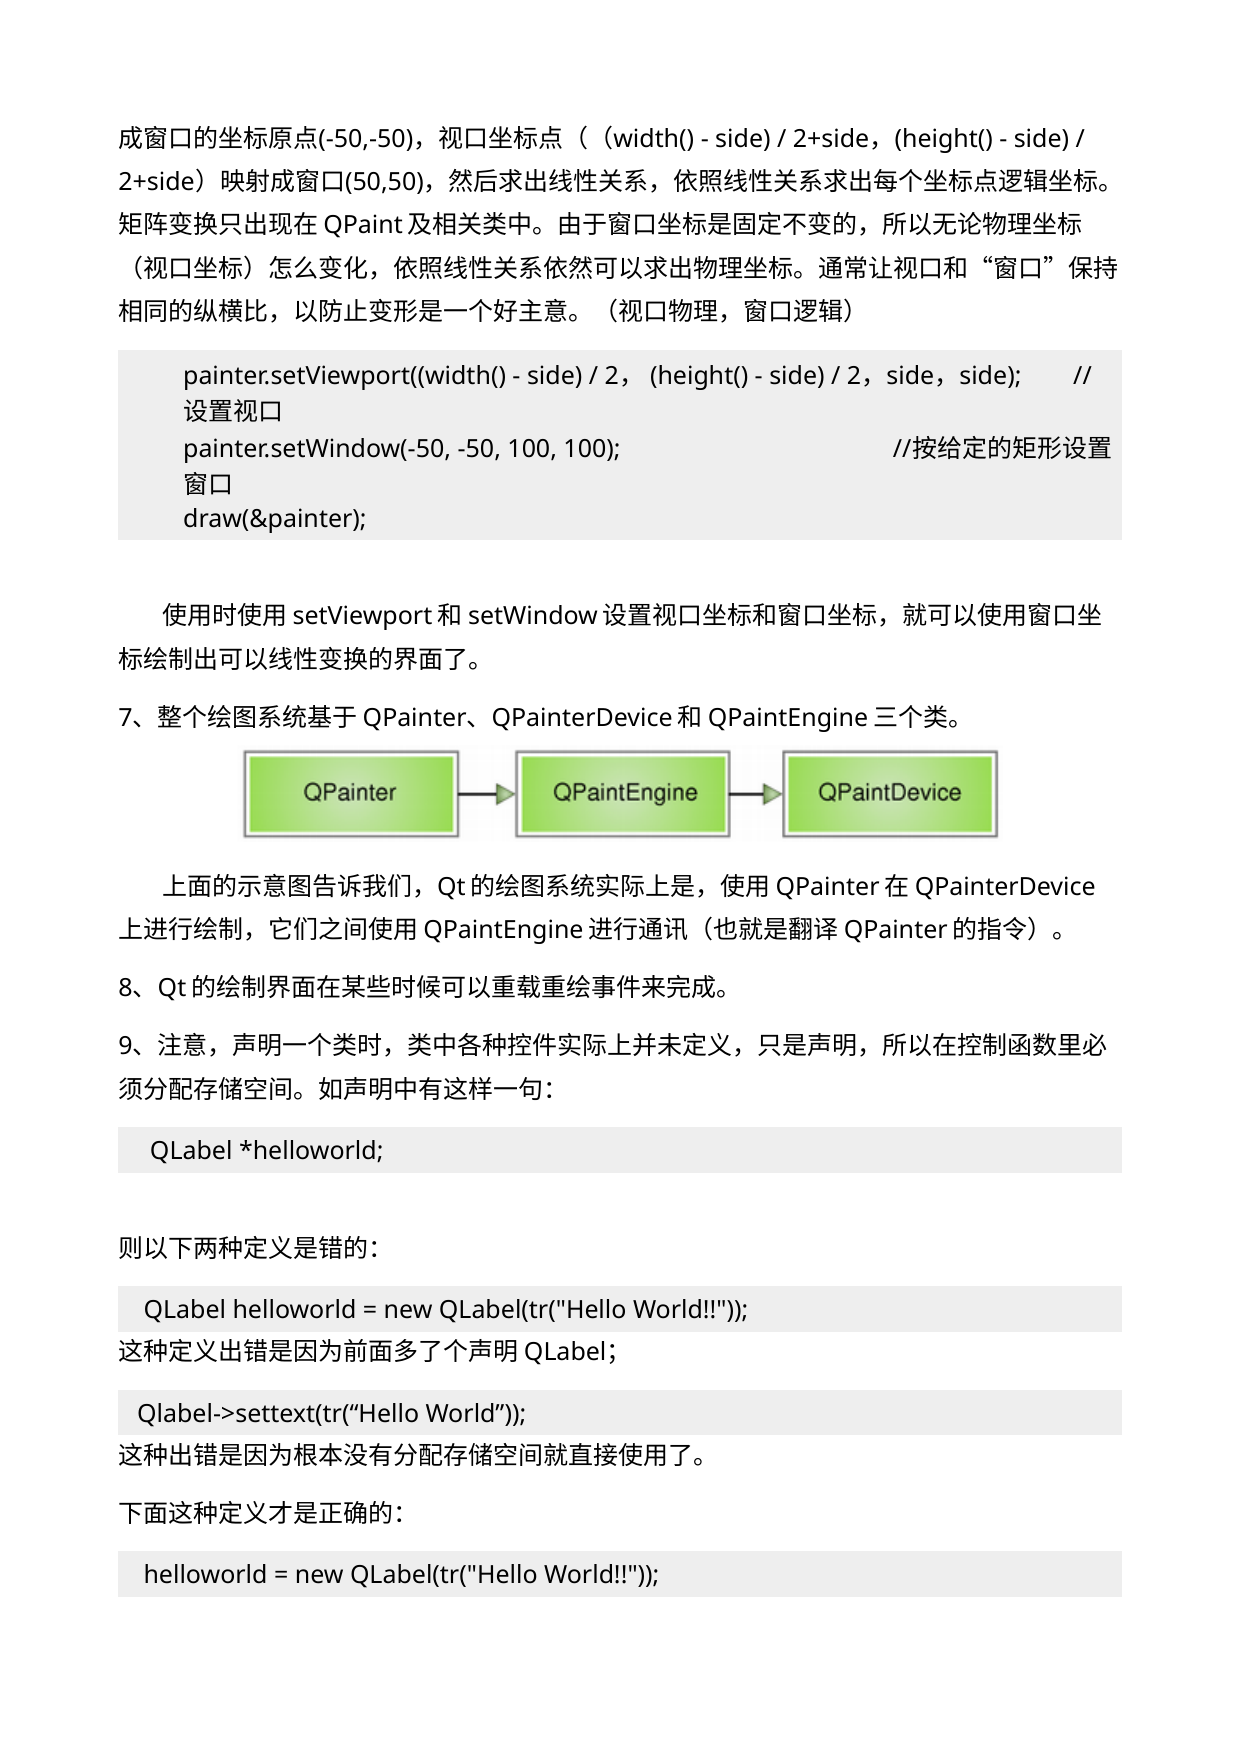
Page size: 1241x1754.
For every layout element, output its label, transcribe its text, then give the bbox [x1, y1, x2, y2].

text 则以下两种定义是错的： [118, 1228, 1122, 1264]
table_header QLabel *helloworld; [118, 1127, 1122, 1173]
text 这种出错是因为根本没有分配存储空间就直接使用了。 [118, 1435, 1122, 1471]
text 9、注意，声明一个类时，类中各种控件实际上并未定义，只是声明，所以在控制函数里必须分配存储空间。如声明中有这样一句： [118, 1026, 1122, 1105]
picture [237, 745, 1003, 842]
text 上面的示意图告诉我们，Qt的绘图系统实际上是，使用QPainter在QPainterDevice上进行绘制，它们之间使用QPaintEngine进行通讯（也就是翻译QPainter的指令）。 [118, 866, 1122, 946]
text 使用时使用 setViewport和 setWindow设置视口坐标和窗口坐标，就可以使用窗口坐标绘制出可以线性变换的界面了。 [118, 596, 1122, 676]
text 成窗口的坐标原点(-50,-50)，视口坐标点（（width() - side) / 2+side，(height() - side) / 2+side）映射成窗口(50,50)，然后求出线性关系，依照线性关系求出每个坐标点逻辑坐标。矩阵变换只出现在QPaint及相关类中。由于窗口坐标是固定不变的，所以无论物理坐标（视口坐标）怎么变化，依照线性关系依然可以求出物理坐标。通常让视口和“窗口”保持相同的纵横比，以防止变形是一个好主意。（视口物理，窗口逻辑） [118, 118, 1122, 328]
table_header QLabel helloworld = new QLabel(tr("Hello World!!")); [118, 1286, 1122, 1332]
table_header Qlabel->settext(tr(“Hello World”)); [118, 1390, 1122, 1435]
table_header helloworld = new QLabel(tr("Hello World!!")); [118, 1551, 1122, 1597]
table_header painter.setViewport((width() - side) / 2， (height() - side) / 2，side，side); //设置视口 painter.setWindow(-50, -50, 100, 100); //按给定的矩形设置窗口 draw(&painter); [118, 350, 1122, 540]
text 8、Qt的绘制界面在某些时候可以重载重绘事件来完成。 [118, 968, 1122, 1004]
text 下面这种定义才是正确的： [118, 1493, 1122, 1529]
text 7、整个绘图系统基于QPainter、QPainterDevice和QPaintEngine三个类。 [118, 697, 1122, 733]
text 这种定义出错是因为前面多了个声明 QLabel； [118, 1332, 1122, 1368]
